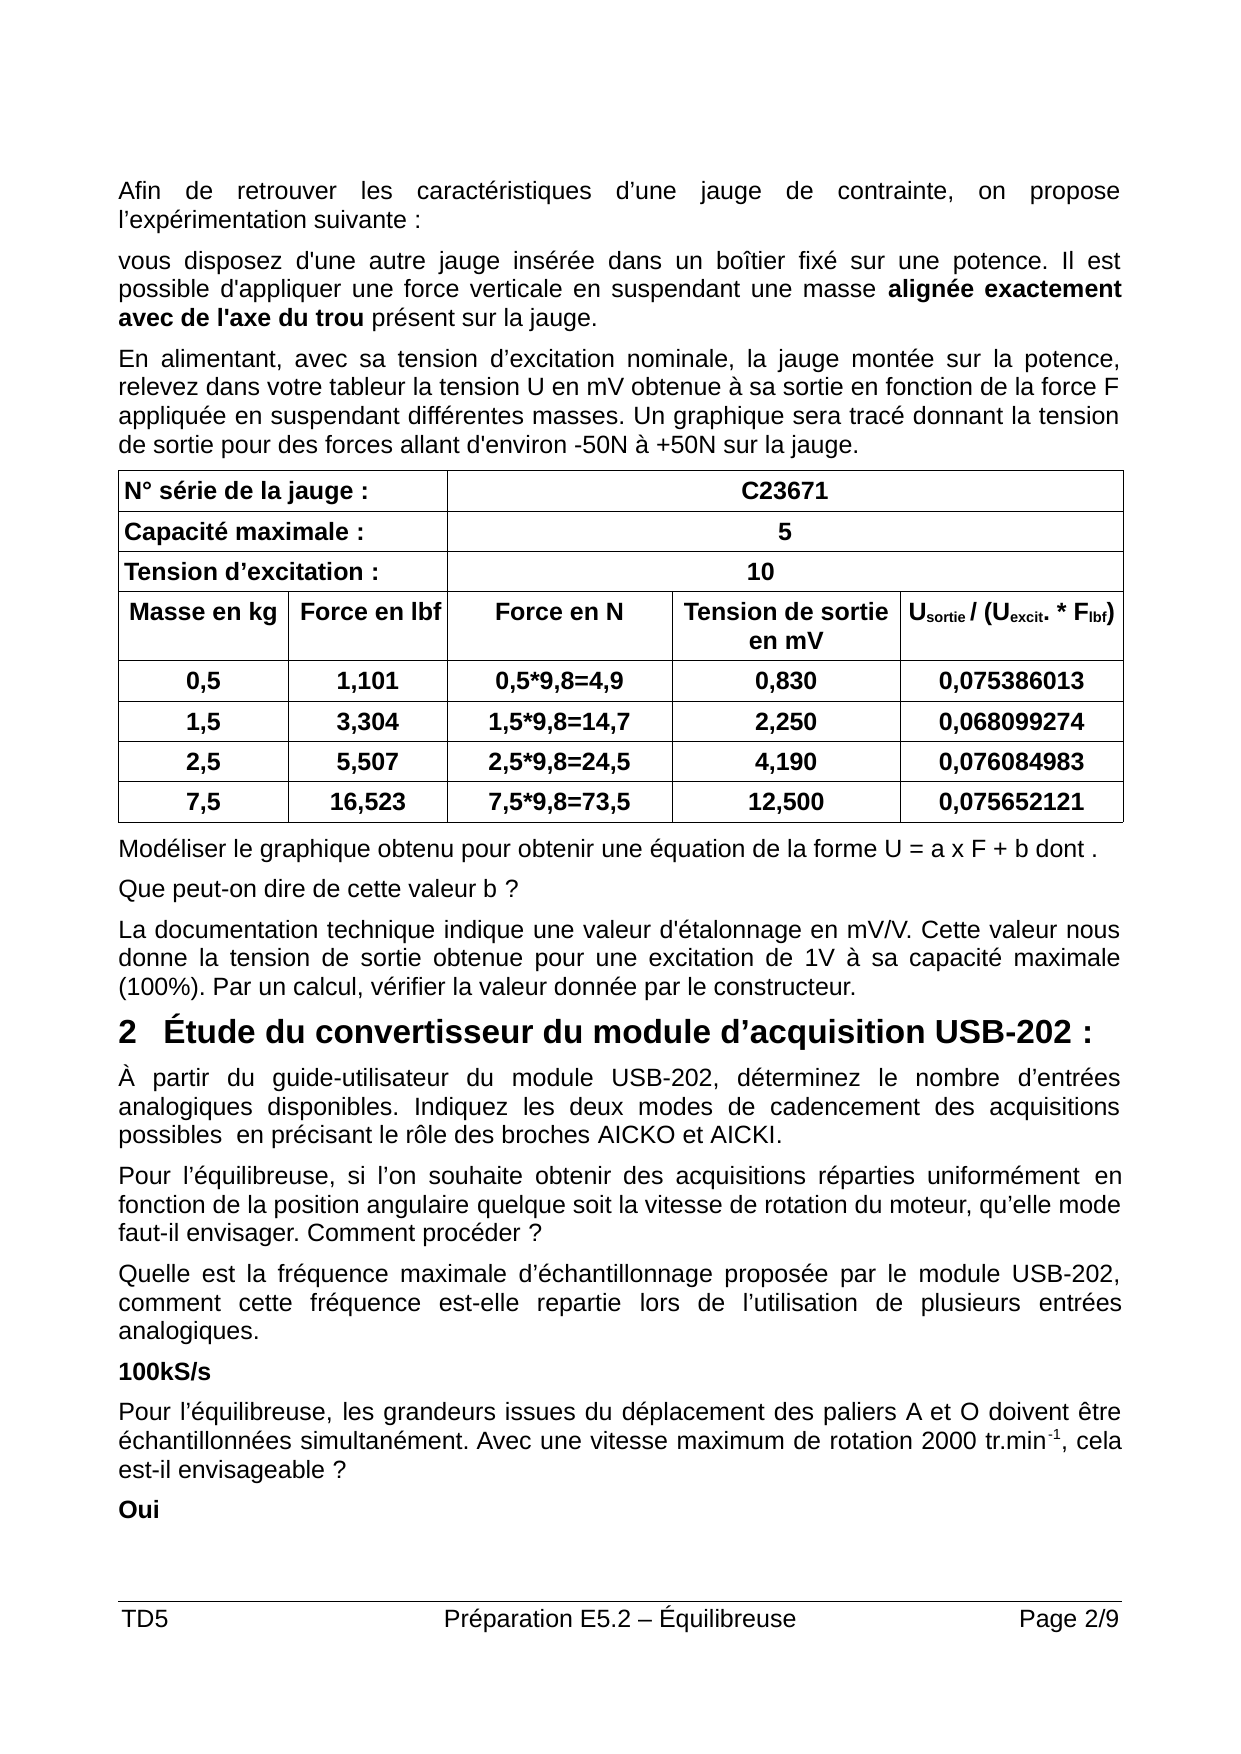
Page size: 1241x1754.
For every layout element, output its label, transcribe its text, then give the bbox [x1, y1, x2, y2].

table_cell 4,190 [673, 742, 900, 781]
table_cell Usortie / (Uexcit. * Flbf) [901, 592, 1123, 660]
table_cell 1,101 [289, 661, 447, 701]
table_cell 7,5*9,8=73,5 [448, 782, 672, 822]
table_cell Force en lbf [289, 592, 447, 660]
text À partir du guide-utilisateur du module USB-202, déterminez le nombre d’entrées analogiques disponibles. Indiquez les deux modes de cadencement des acquisitions possibles en précisant le rôle des broches AICKO et AICKI. [118, 1063, 1122, 1149]
table_cell 0,075386013 [901, 661, 1123, 701]
table_cell 10 [448, 552, 1123, 591]
text La documentation technique indique une valeur d'étalonnage en mV/V. Cette valeur nous donne la tension de sortie obtenue pour une excitation de 1V à sa capacité maximale (100%). Par un calcul, vérifier la valeur donnée par le constructeur. [118, 914, 1122, 1001]
table_header C23671 [448, 471, 1123, 511]
table_cell Tension d’excitation : [119, 552, 447, 591]
text En alimentant, avec sa tension d’excitation nominale, la jauge montée sur la potence, relevez dans votre tableur la tension U en mV obtenue à sa sortie en fonction de la force F appliquée en suspendant différentes masses. Un graphique sera tracé donnant la tension de sortie pour des forces allant d'environ -50N à +50N sur la jauge. [118, 344, 1122, 459]
text Oui [118, 1495, 1122, 1524]
table_cell 1,5 [119, 702, 288, 741]
text Pour l’équilibreuse, les grandeurs issues du déplacement des paliers A et O doivent être échantillonnées simultanément. Avec une vitesse maximum de rotation 2000 tr.min-1, cela est-il envisageable ? [118, 1397, 1122, 1484]
text Afin de retrouver les caractéristiques d’une jauge de contrainte, on propose l’expérimentation suivante : [118, 176, 1122, 234]
text Que peut-on dire de cette valeur b ? [118, 874, 1122, 903]
text Modéliser le graphique obtenu pour obtenir une équation de la forme U = a x F + b dont . [118, 833, 1122, 862]
table_cell 0,076084983 [901, 742, 1123, 781]
table_cell 0,075652121 [901, 782, 1123, 822]
table_cell 16,523 [289, 782, 447, 822]
table_cell 3,304 [289, 702, 447, 741]
table_cell 1,5*9,8=14,7 [448, 702, 672, 741]
table_cell 2,5 [119, 742, 288, 781]
table_cell 7,5 [119, 782, 288, 822]
text Quelle est la fréquence maximale d’échantillonnage proposée par le module USB-202, comment cette fréquence est-elle repartie lors de l’utilisation de plusieurs entrées analogiques. [118, 1259, 1122, 1345]
table_cell 5,507 [289, 742, 447, 781]
table_cell Capacité maximale : [119, 512, 447, 551]
table_cell 0,5*9,8=4,9 [448, 661, 672, 701]
table_cell Masse en kg [119, 592, 288, 660]
table_cell 12,500 [673, 782, 900, 822]
subtitle Étude du convertisseur du module d’acquisition USB-202 : [118, 1013, 1122, 1051]
table_cell Tension de sortie en mV [673, 592, 900, 660]
table_cell 0,068099274 [901, 702, 1123, 741]
table_cell 2,250 [673, 702, 900, 741]
text 100kS/s [118, 1357, 1122, 1386]
table_cell 0,830 [673, 661, 900, 701]
table_cell Force en N [448, 592, 672, 660]
table_cell 2,5*9,8=24,5 [448, 742, 672, 781]
table_cell 0,5 [119, 661, 288, 701]
table_cell 5 [448, 512, 1123, 551]
table_header N° série de la jauge : [119, 471, 447, 511]
text Pour l’équilibreuse, si l’on souhaite obtenir des acquisitions réparties uniformément en fonction de la position angulaire quelque soit la vitesse de rotation du moteur, qu’elle mode faut-il envisager. Comment procéder ? [118, 1161, 1122, 1247]
text vous disposez d'une autre jauge insérée dans un boîtier fixé sur une potence. Il est possible d'appliquer une force verticale en suspendant une masse alignée exactement avec de l'axe du trou présent sur la jauge. [118, 246, 1122, 332]
